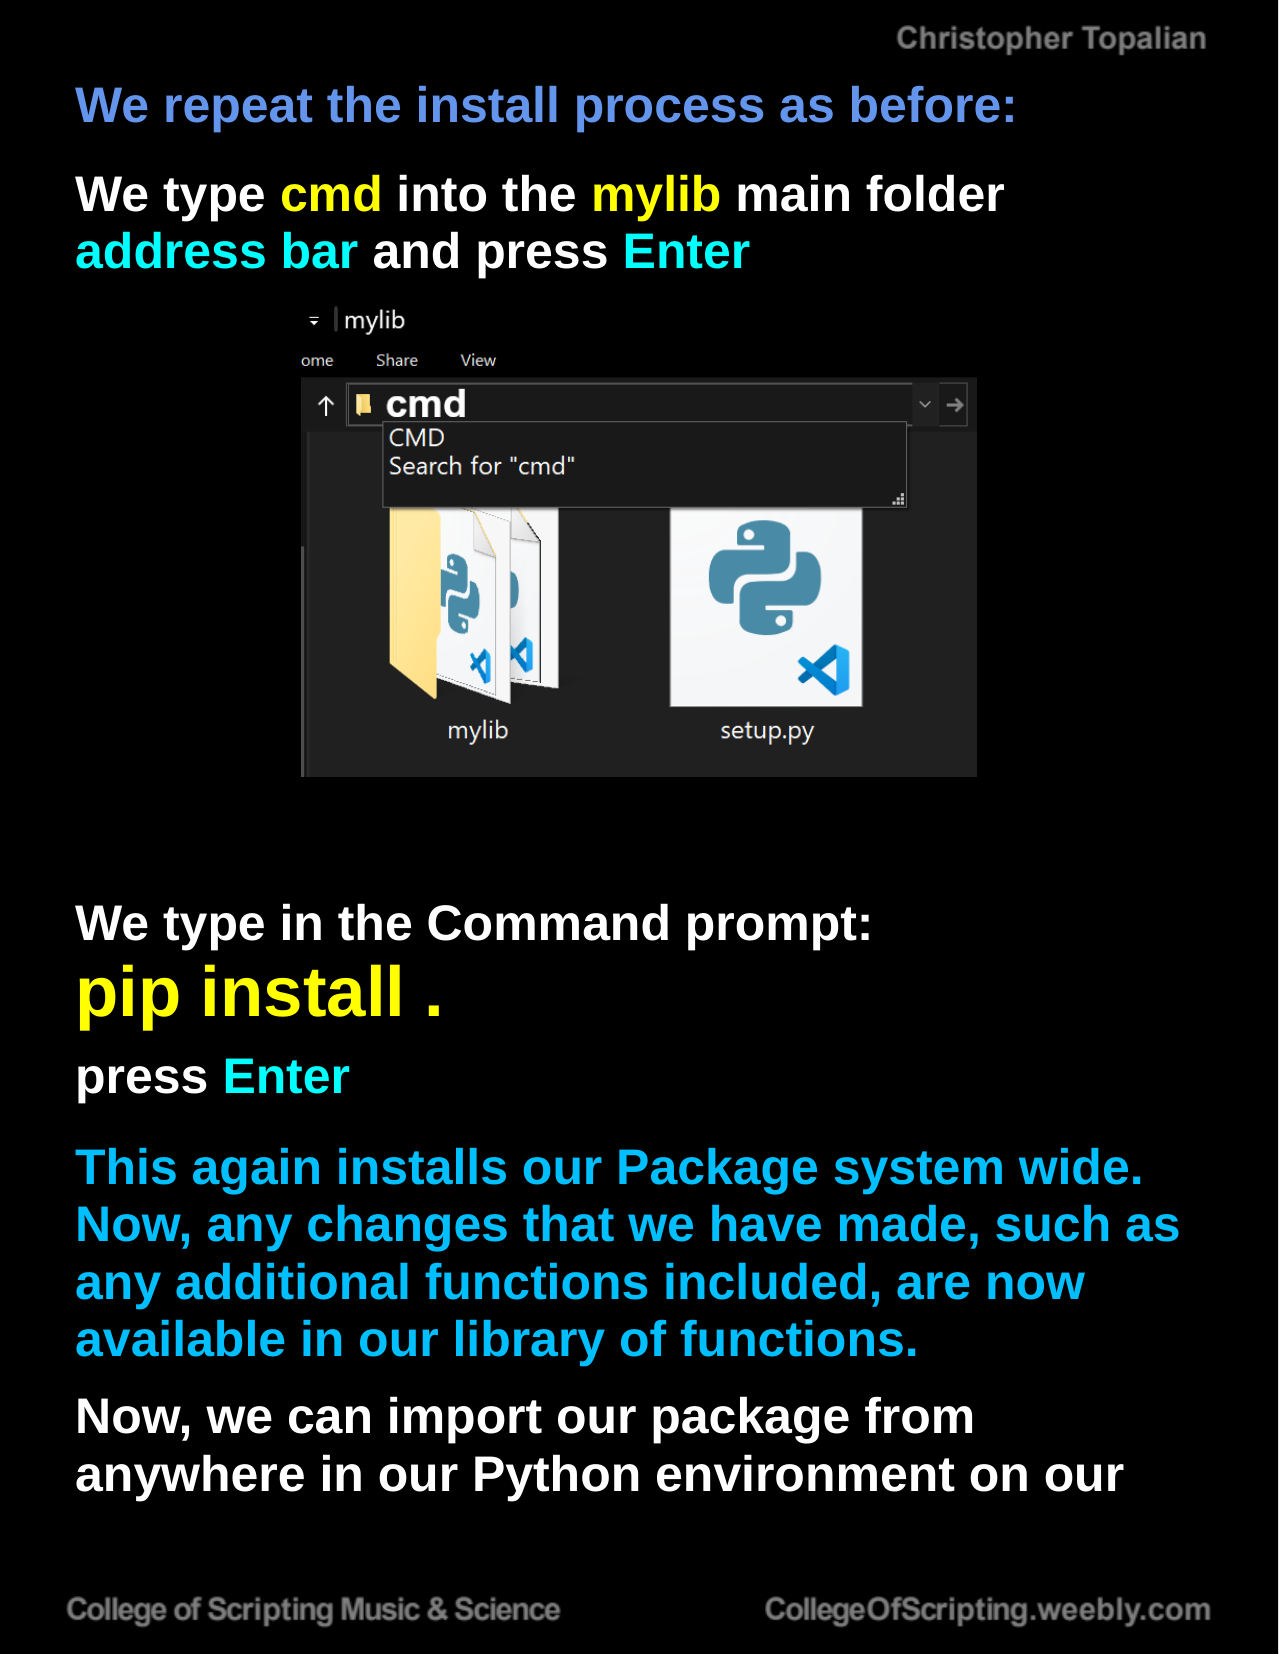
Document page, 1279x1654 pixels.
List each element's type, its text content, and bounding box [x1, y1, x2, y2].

text We type cmd into the mylib main folder address bar and press Enter [75, 164, 1203, 279]
subtitle We repeat the install process as before: [75, 75, 1203, 132]
picture [301, 296, 977, 777]
text press Enter [75, 1046, 1203, 1104]
text We type in the Command prompt: [75, 893, 1203, 950]
text Now, we can import our package from anywhere in our Python environment on our [75, 1386, 1203, 1501]
text pip install . [75, 950, 1203, 1032]
text This again installs our Package system wide. Now, any changes that we have made, such as any additional functions included, are now available in our library of functions. [75, 1137, 1203, 1367]
